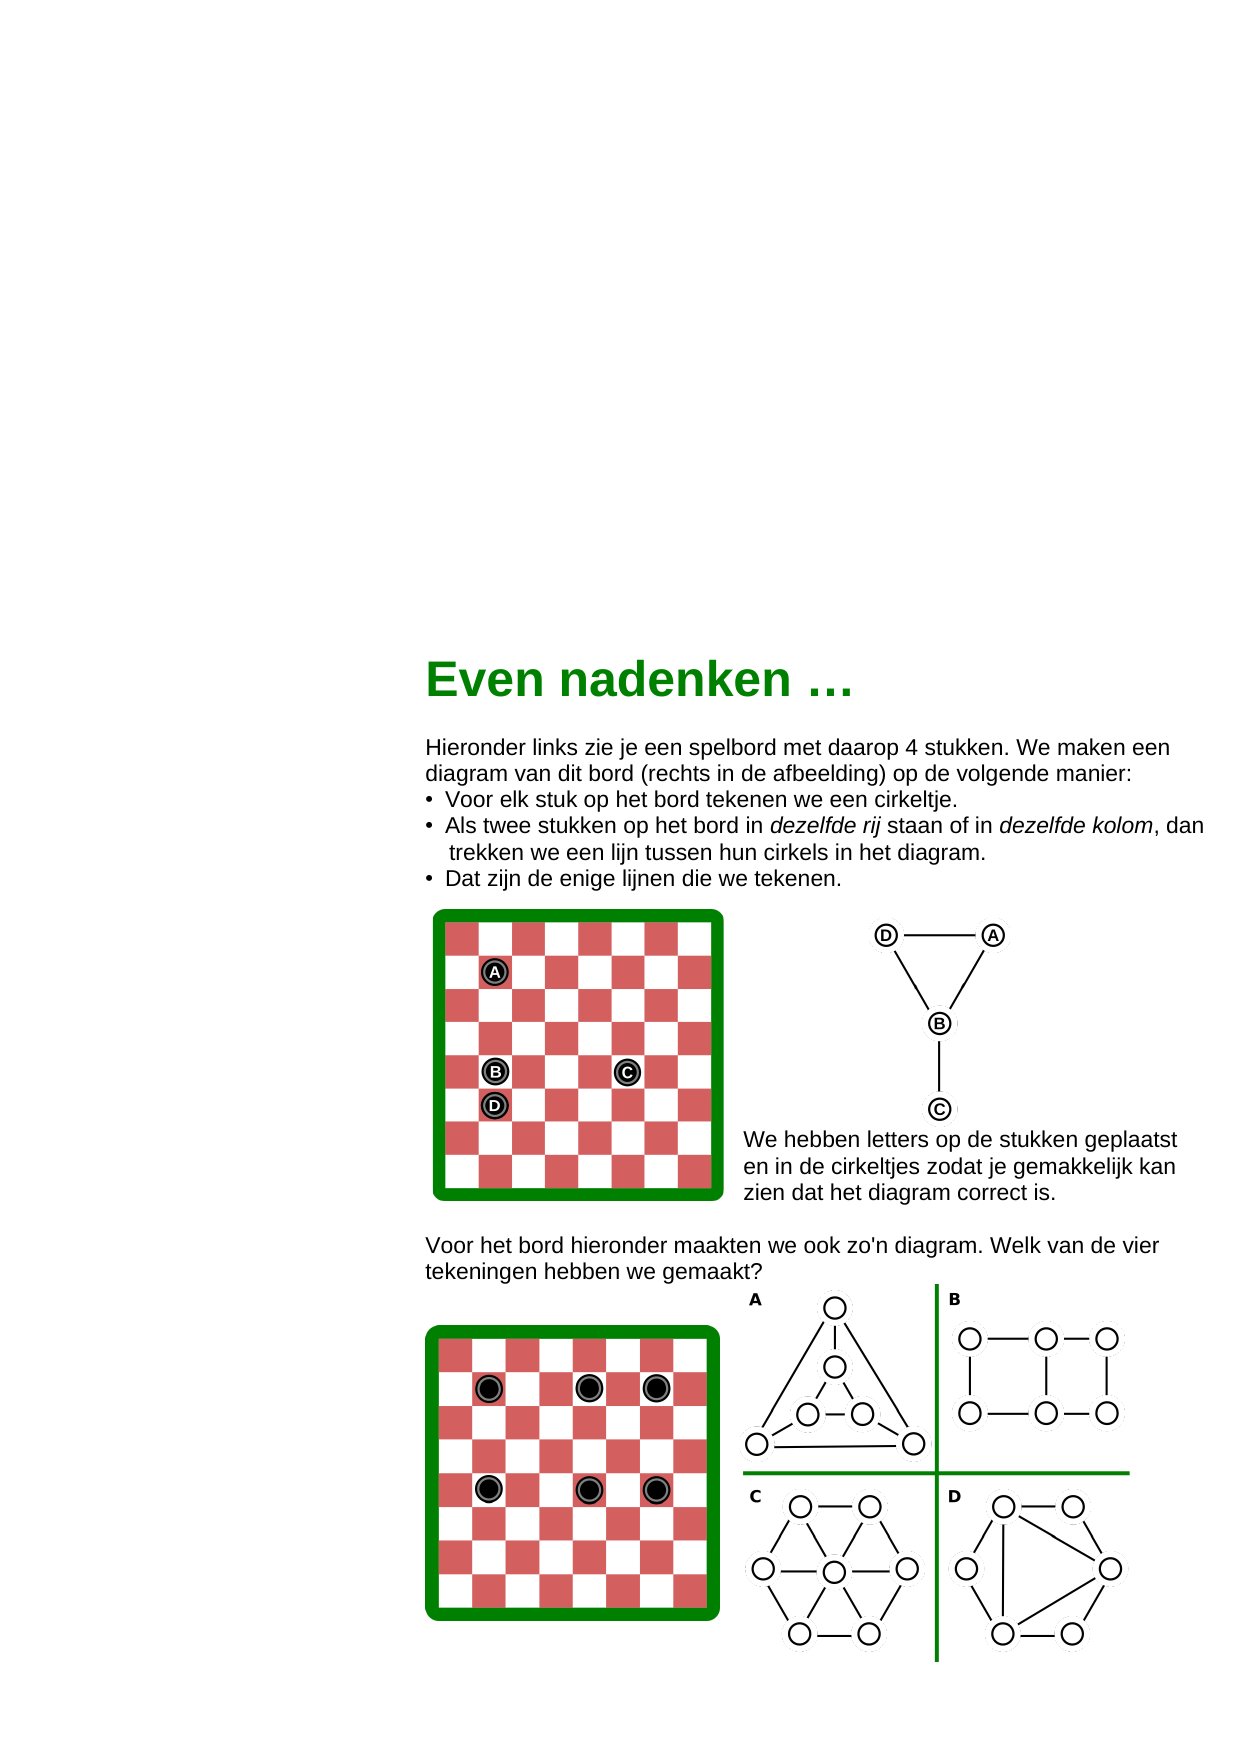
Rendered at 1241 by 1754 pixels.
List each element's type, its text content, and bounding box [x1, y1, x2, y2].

list Als twee stukken op het bord in dezelfde rij staan of in dezelfde kolom, dan trekken we een lijn tussen hun cirkels in het diagram. [425, 812, 1211, 865]
picture [425, 1325, 720, 1621]
picture [739, 1284, 1130, 1662]
picture [432, 909, 724, 1201]
text Even nadenken … [425, 649, 1211, 707]
list Dat zijn de enige lijnen die we tekenen. [425, 865, 1211, 892]
list Voor elk stuk op het bord tekenen we een cirkeltje. [425, 786, 1211, 812]
text We hebben letters op de stukken geplaatst [724, 1126, 1211, 1153]
text zien dat het diagram correct is. [425, 1179, 1211, 1205]
text en in de cirkeltjes zodat je gemakkelijk kan [724, 1153, 1211, 1179]
text Hieronder links zie je een spelbord met daarop 4 stukken. We maken een diagram van dit bord (rechts in de afbeelding) op de volgende manier: [425, 733, 1211, 786]
text Voor het bord hieronder maakten we ook zo'n diagram. Welk van de vier tekeningen hebben we gemaakt? [425, 1232, 1211, 1284]
picture [868, 917, 1011, 1127]
